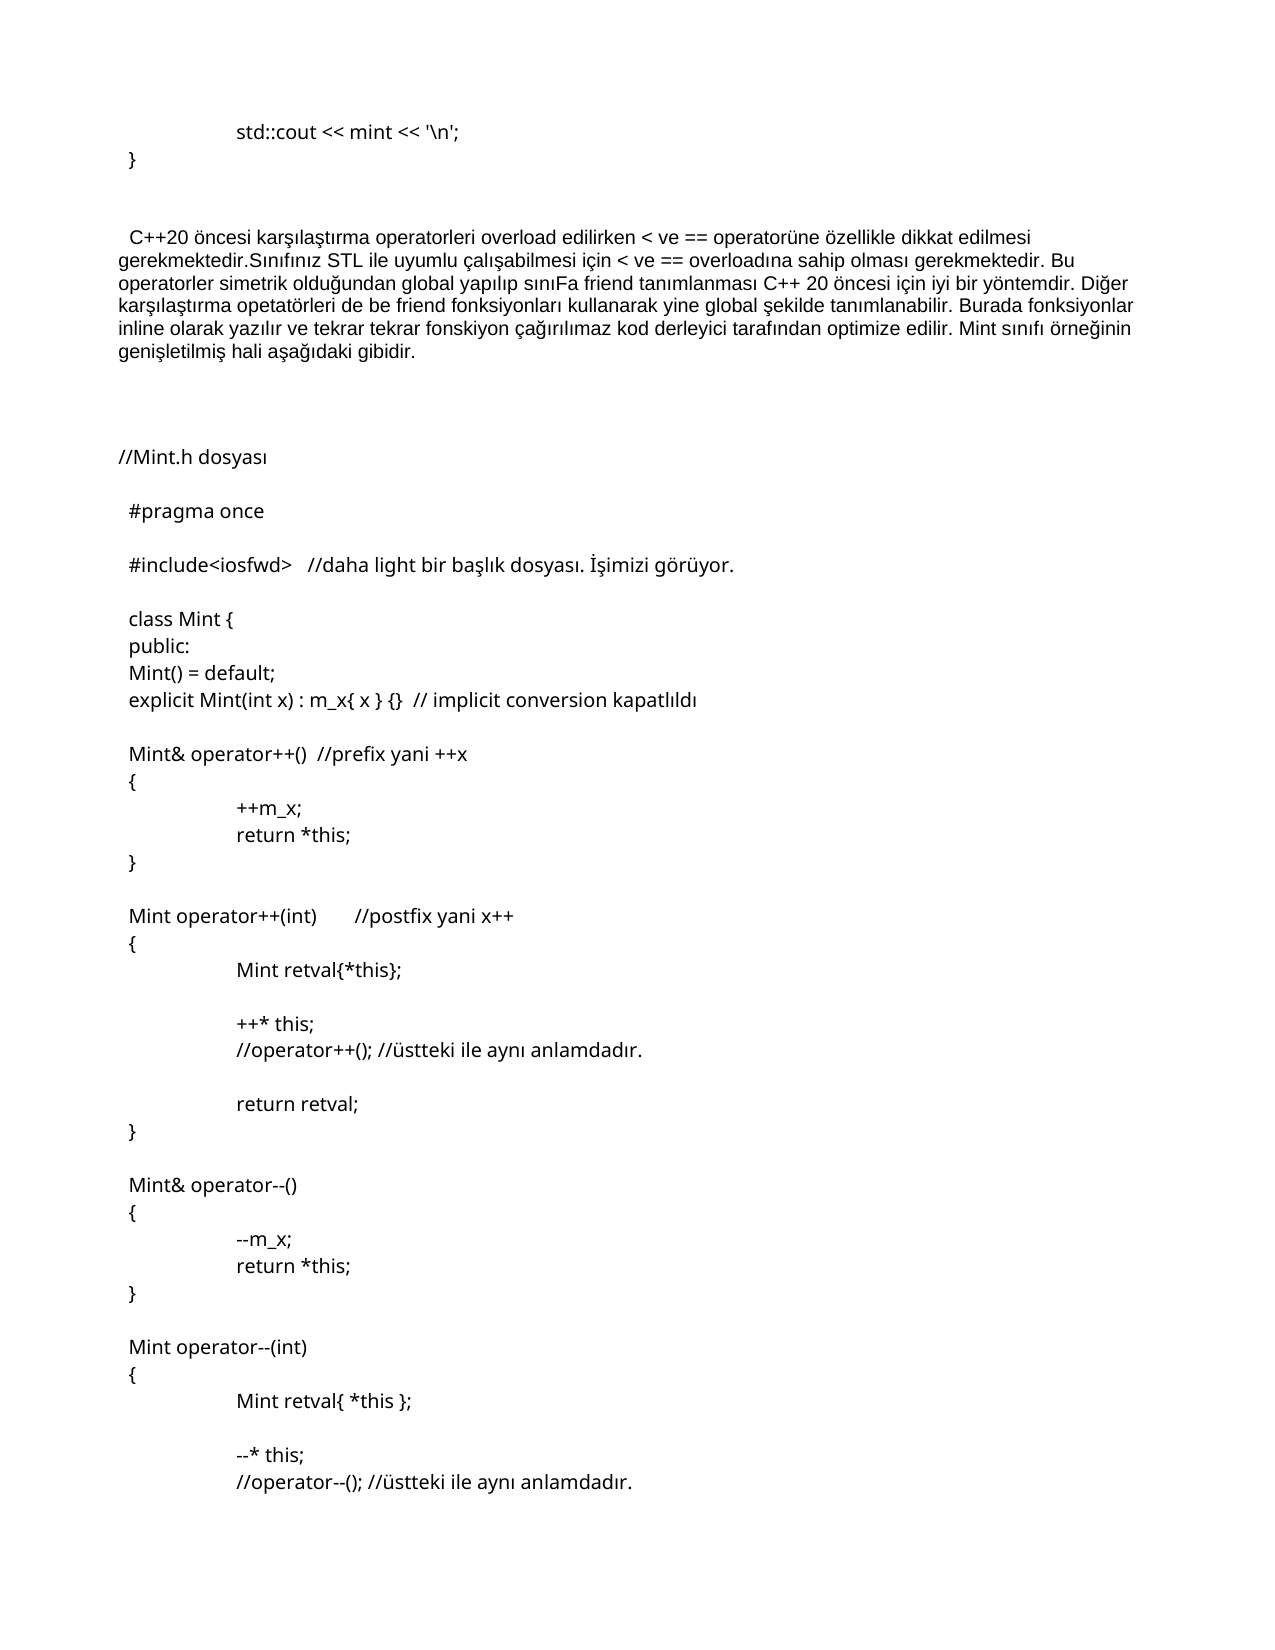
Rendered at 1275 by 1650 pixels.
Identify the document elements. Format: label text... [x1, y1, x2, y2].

text std::cout << mint << '\n'; [118, 118, 1157, 145]
text #pragma once [118, 497, 1157, 524]
text //Mint.h dosyası [118, 443, 1157, 470]
text Mint operator--(int) [118, 1333, 1157, 1361]
text } [118, 1118, 1157, 1145]
text Mint() = default; [118, 659, 1157, 686]
text explicit Mint(int x) : m_x{ x } {} // implicit conversion kapatlıldı [118, 686, 1157, 713]
text { [118, 929, 1157, 956]
text --m_x; [118, 1226, 1157, 1253]
text ++m_x; [118, 794, 1157, 821]
text C++20 öncesi karşılaştırma operatorleri overload edilirken < ve == operatorüne özellikle dikkat edilmesi gerekmektedir.Sınıfınız STL ile uyumlu çalışabilmesi için < ve == overloadına sahip olması gerekmektedir. Bu operatorler simetrik olduğundan global yapılıp sınıFa friend tanımlanması C++ 20 öncesi için iyi bir yöntemdir. Diğer karşılaştırma opetatörleri de be friend fonksiyonları kullanarak yine global şekilde tanımlanabilir. Burada fonksiyonlar inline olarak yazılır ve tekrar tekrar fonskiyon çağırılımaz kod derleyici tarafından optimize edilir. Mint sınıfı örneğinin genişletilmiş hali aşağıdaki gibidir. [118, 226, 1157, 362]
text Mint retval{*this}; [118, 956, 1157, 983]
text class Mint { [118, 605, 1157, 632]
text { [118, 1199, 1157, 1226]
text { [118, 767, 1157, 794]
text public: [118, 632, 1157, 659]
text } [118, 848, 1157, 875]
text --* this; [118, 1441, 1157, 1468]
text //operator++(); //üstteki ile aynı anlamdadır. [118, 1037, 1157, 1064]
text return retval; [118, 1091, 1157, 1118]
text { [118, 1361, 1157, 1387]
text Mint retval{ *this }; [118, 1387, 1157, 1414]
text //operator--(); //üstteki ile aynı anlamdadır. [118, 1468, 1157, 1495]
text #include<iosfwd> //daha light bir başlık dosyası. İşimizi görüyor. [118, 551, 1157, 578]
text Mint& operator++() //prefix yani ++x [118, 740, 1157, 767]
text return *this; [118, 1253, 1157, 1279]
text ++* this; [118, 1010, 1157, 1037]
text Mint operator++(int) //postfix yani x++ [118, 902, 1157, 929]
text return *this; [118, 821, 1157, 848]
text } [118, 1279, 1157, 1307]
text } [118, 145, 1157, 172]
text Mint& operator--() [118, 1172, 1157, 1199]
